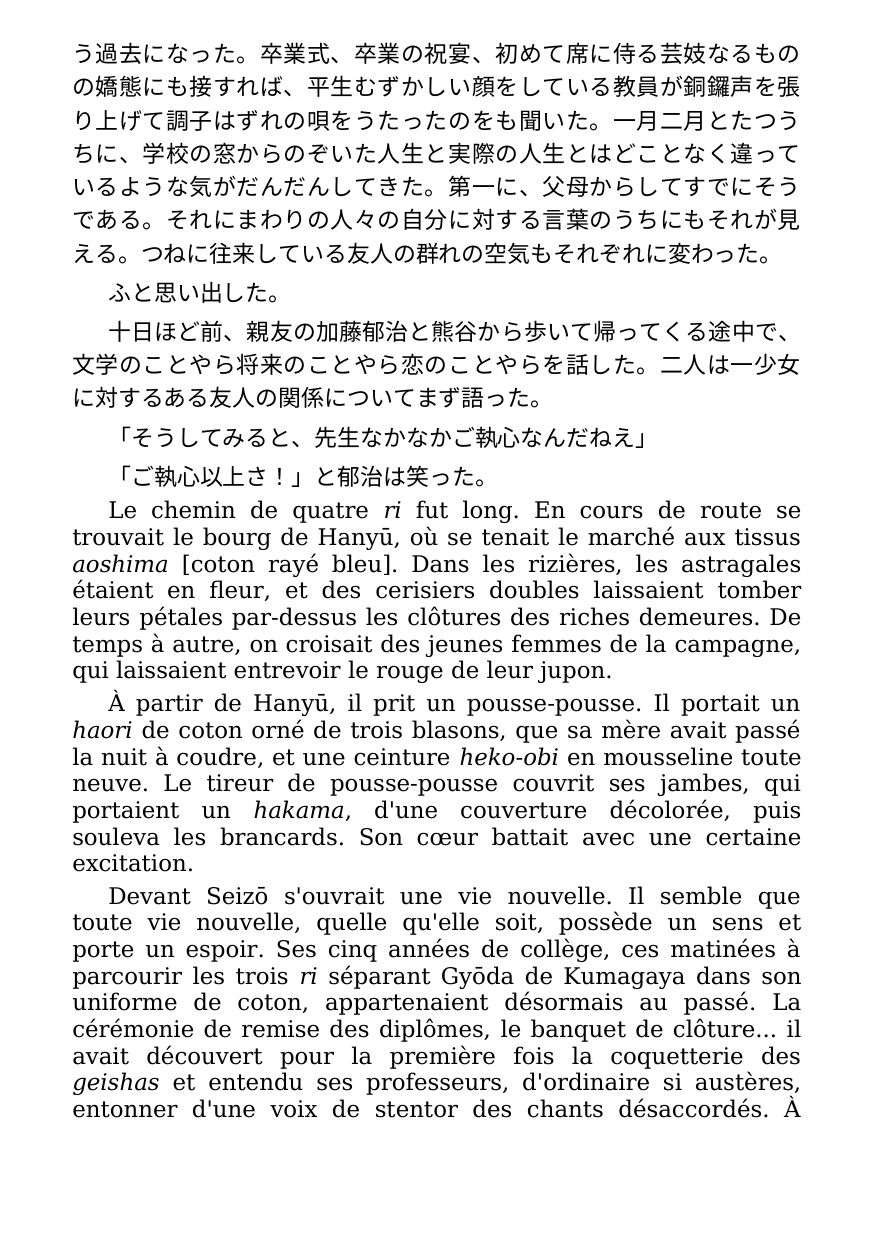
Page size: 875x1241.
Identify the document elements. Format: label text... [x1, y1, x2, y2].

text Le chemin de quatre ri fut long. En cours de route se trouvait le bourg de Hanyū, où se tenait le marché aux tissus aoshima [coton rayé bleu]. Dans les rizières, les astragales étaient en fleur, et des cerisiers doubles laissaient tomber leurs pétales par-dessus les clôtures des riches demeures. De temps à autre, on croisait des jeunes femmes de la campagne, qui laissaient entrevoir le rouge de leur jupon. [72, 498, 802, 684]
text う過去になった。卒業式、卒業の祝宴、初めて席に侍る芸妓なるものの嬌態にも接すれば、平生むずかしい顔をしている教員が銅鑼声を張り上げて調子はずれの唄をうたったのをも聞いた。一月二月とたつうちに、学校の窓からのぞいた人生と実際の人生とはどことなく違っているような気がだんだんしてきた。第一に、父母からしてすでにそうである。それにまわりの人々の自分に対する言葉のうちにもそれが見える。つねに往来している友人の群れの空気もそれぞれに変わった。 [72, 36, 802, 269]
text Devant Seizō s'ouvrait une vie nouvelle. Il semble que toute vie nouvelle, quelle qu'elle soit, possède un sens et porte un espoir. Ses cinq années de collège, ces matinées à parcourir les trois ri séparant Gyōda de Kumagaya dans son uniforme de coton, appartenaient désormais au passé. La cérémonie de remise des diplômes, le banquet de clôture... il avait découvert pour la première fois la coquetterie des geishas et entendu ses professeurs, d'ordinaire si austères, entonner d'une voix de stentor des chants désaccordés. À [72, 883, 802, 1123]
text ふと思い出した。 [72, 274, 802, 308]
text 十日ほど前、親友の加藤郁治と熊谷から歩いて帰ってくる途中で、文学のことやら将来のことやら恋のことやらを話した。二人は一少女に対するある友人の関係についてまず語った。 [72, 314, 802, 413]
text 「そうしてみると、先生なかなかご執心なんだねえ」 [72, 419, 802, 453]
text À partir de Hanyū, il prit un pousse-pousse. Il portait un haori de coton orné de trois blasons, que sa mère avait passé la nuit à coudre, et une ceinture heko-obi en mousseline toute neuve. Le tireur de pousse-pousse couvrit ses jambes, qui portaient un hakama, d'une couverture décolorée, puis souleva les brancards. Son cœur battait avec une certaine excitation. [72, 690, 802, 877]
text 「ご執心以上さ！」と郁治は笑った。 [72, 458, 802, 492]
